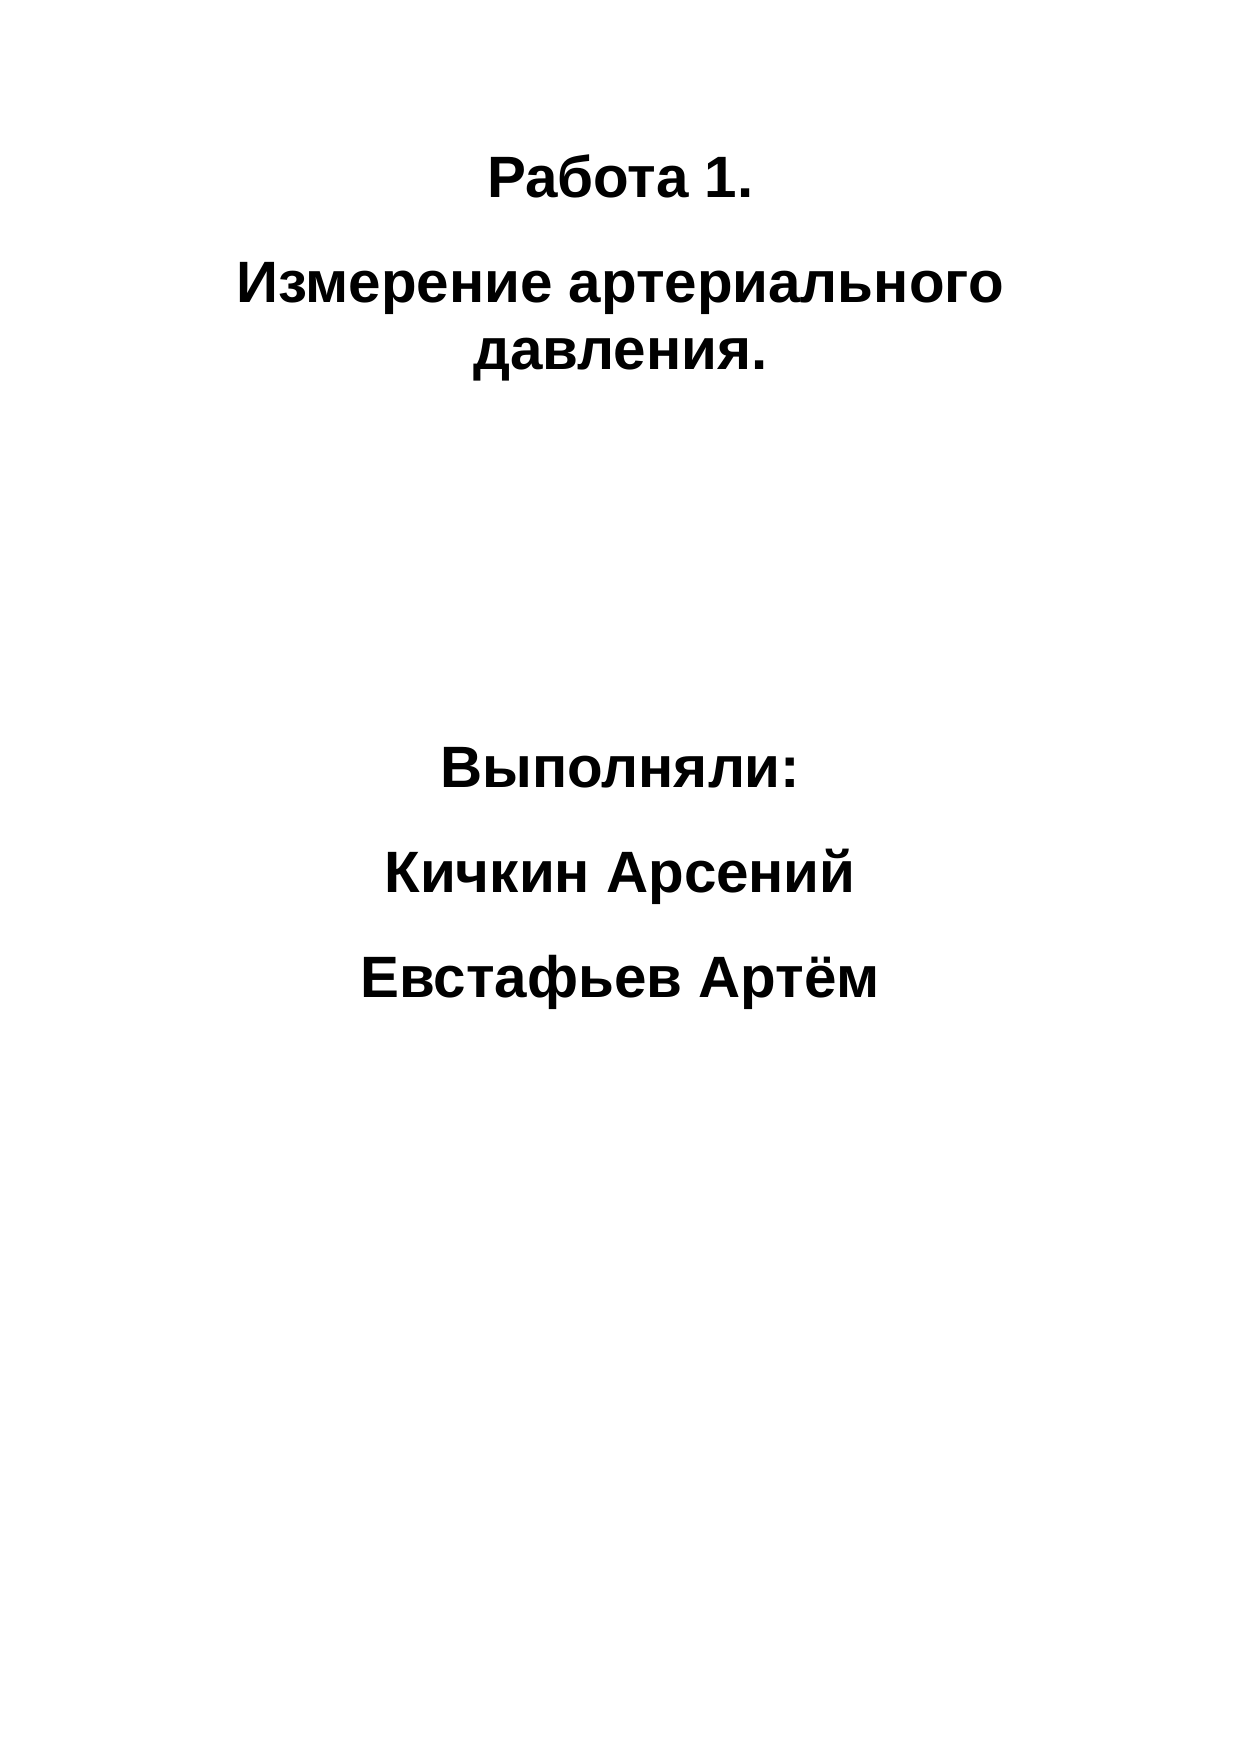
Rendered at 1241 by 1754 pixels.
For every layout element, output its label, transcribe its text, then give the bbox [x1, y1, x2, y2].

title Евстафьев Артём [118, 942, 1122, 1009]
title Кичкин Арсений [118, 838, 1122, 905]
title Работа 1. [118, 143, 1122, 210]
title Выполняли: [118, 733, 1122, 800]
title Измерение артериального давления. [118, 248, 1122, 382]
